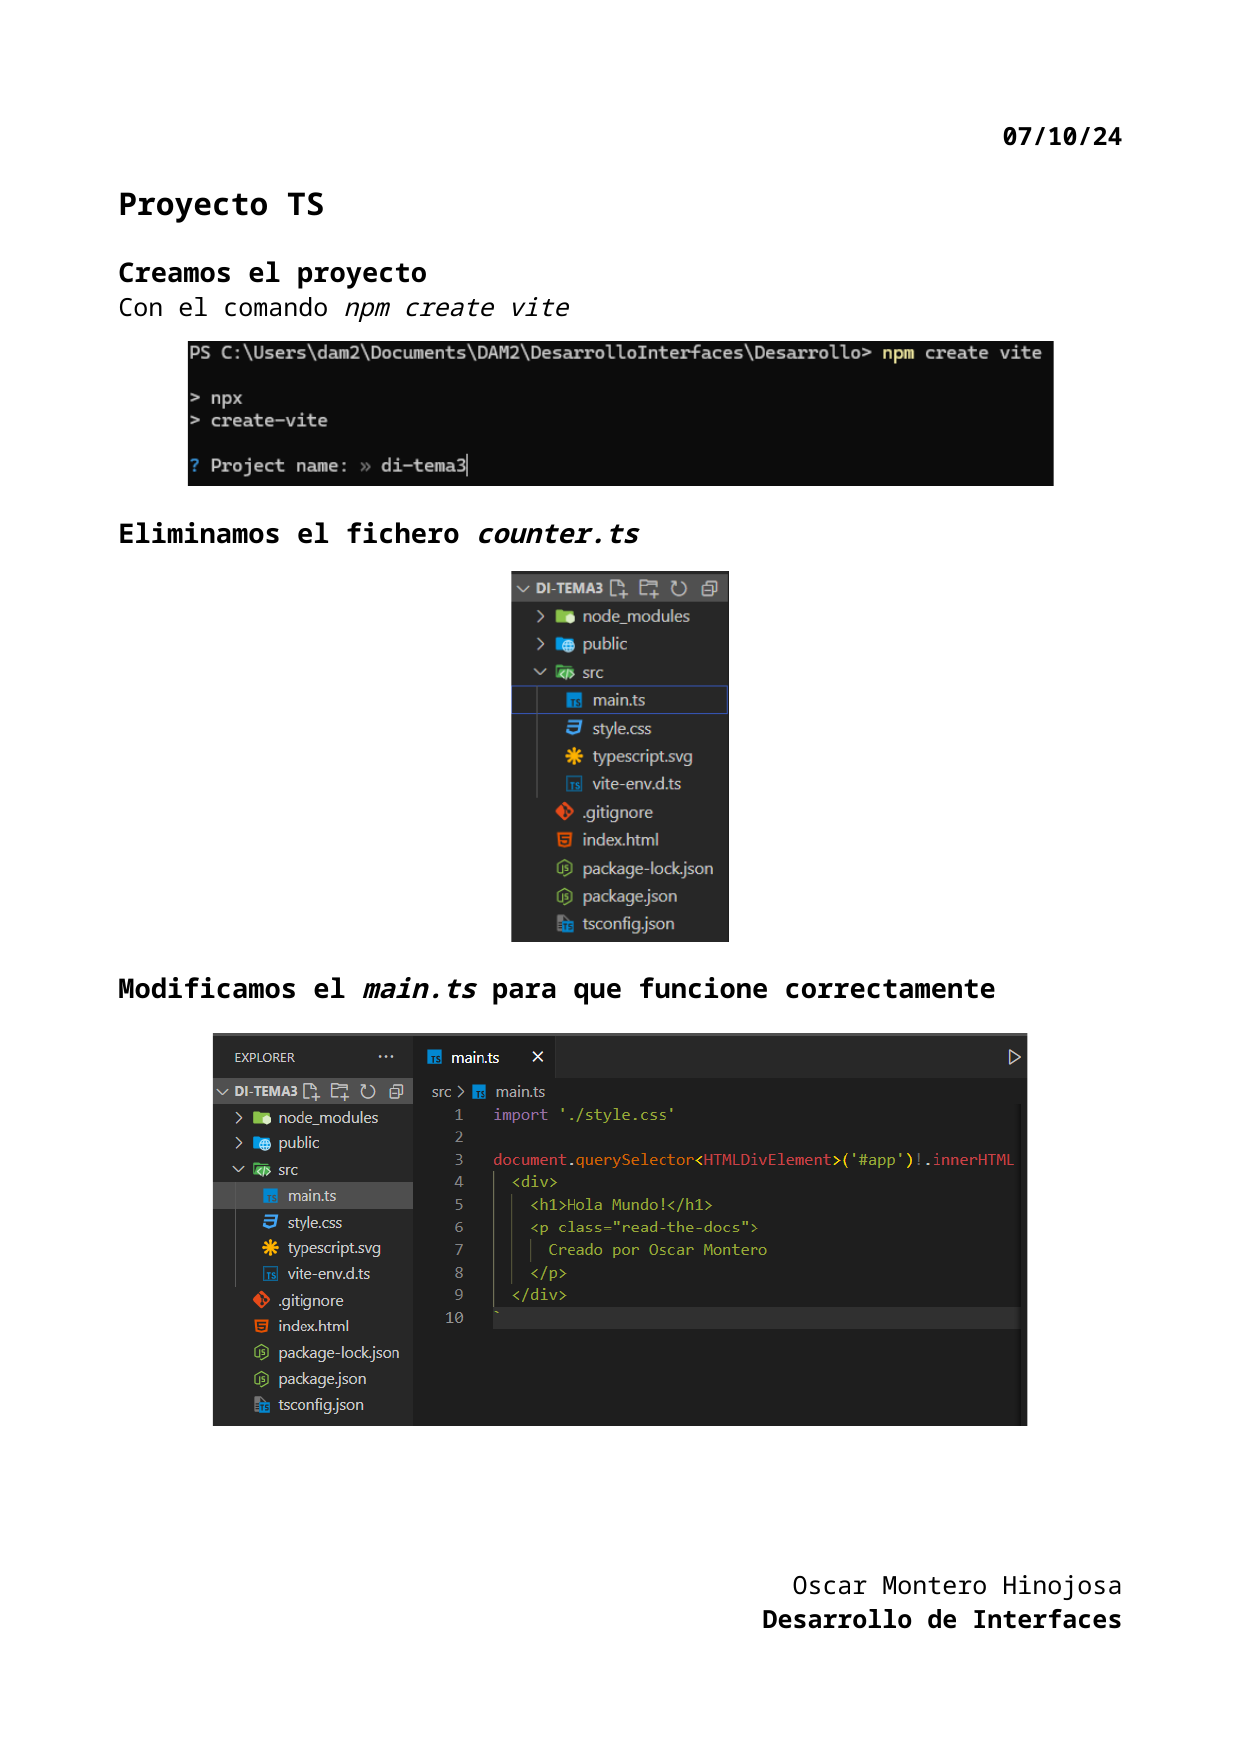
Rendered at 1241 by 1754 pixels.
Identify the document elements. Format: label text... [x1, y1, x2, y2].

picture [511, 571, 729, 942]
picture [212, 1033, 1028, 1426]
picture [187, 341, 1054, 486]
text Creamos el proyecto [118, 253, 1122, 290]
text Proyecto TS [118, 182, 1122, 224]
text Eliminamos el fichero counter.ts [118, 514, 1122, 551]
text Con el comando npm create vite [118, 290, 1122, 324]
text Modificamos el main.ts para que funcione correctamente [118, 970, 1122, 1007]
